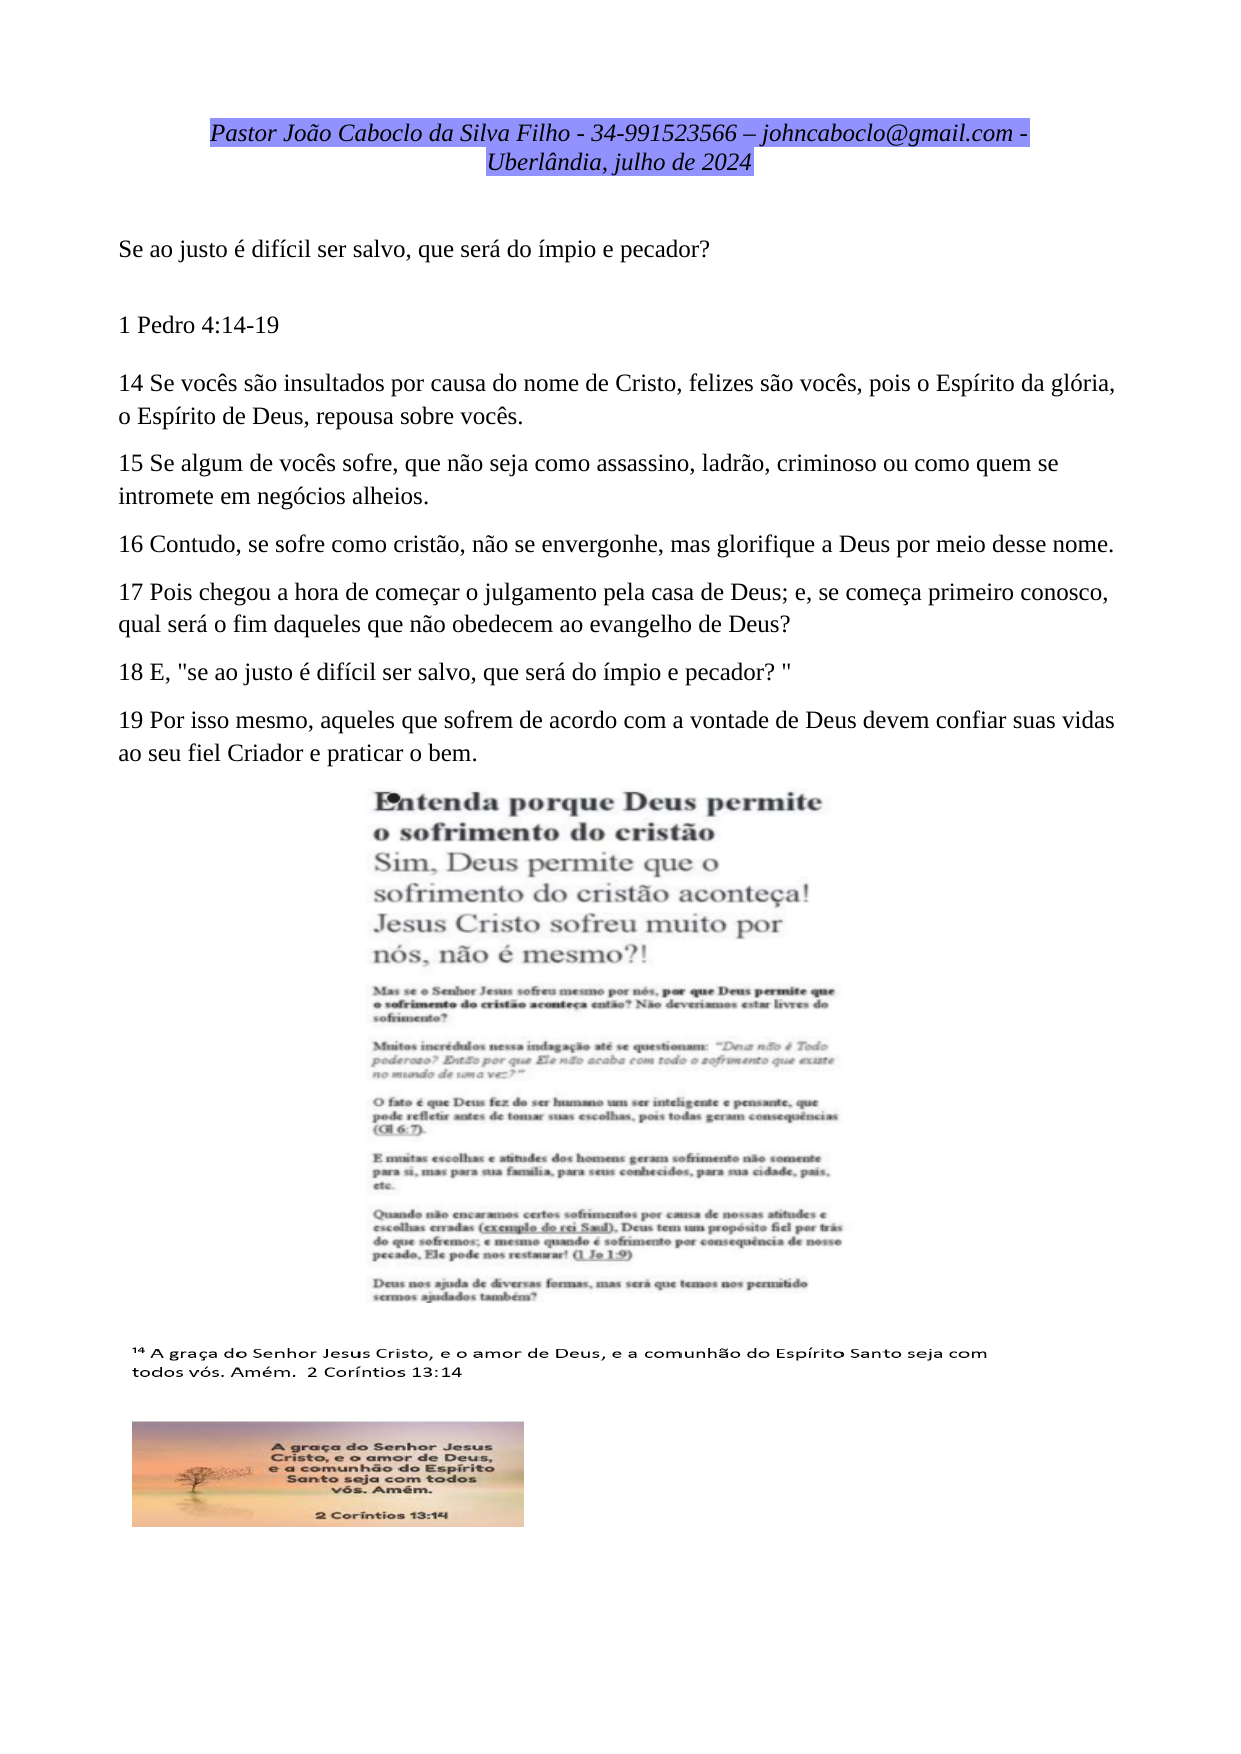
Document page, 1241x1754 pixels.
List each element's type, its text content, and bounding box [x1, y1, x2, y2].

text 18 E, "se ao justo é difícil ser salvo, que será do ímpio e pecador? " [118, 657, 1122, 686]
text 15 Se algum de vocês sofre, que não seja como assassino, ladrão, criminoso ou como quem se intromete em negócios alheios. [118, 448, 1122, 510]
text 17 Pois chegou a hora de começar o julgamento pela casa de Deus; e, se começa primeiro conosco, qual será o fim daqueles que não obedecem ao evangelho de Deus? [118, 577, 1122, 638]
text 19 Por isso mesmo, aqueles que sofrem de acordo com a vontade de Deus devem confiar suas vidas ao seu fiel Criador e praticar o bem. [118, 705, 1122, 767]
text 16 Contudo, se sofre como cristão, não se envergonhe, mas glorifique a Deus por meio desse nome. [118, 529, 1122, 558]
picture [360, 784, 855, 1303]
text 14 Se vocês são insultados por causa do nome de Cristo, felizes são vocês, pois o Espírito da glória, o Espírito de Deus, repousa sobre vocês. [118, 368, 1122, 429]
text 1 Pedro 4:14-19 [118, 310, 1122, 339]
picture [118, 1331, 1004, 1534]
text Se ao justo é difícil ser salvo, que será do ímpio e pecador? [118, 234, 1122, 263]
